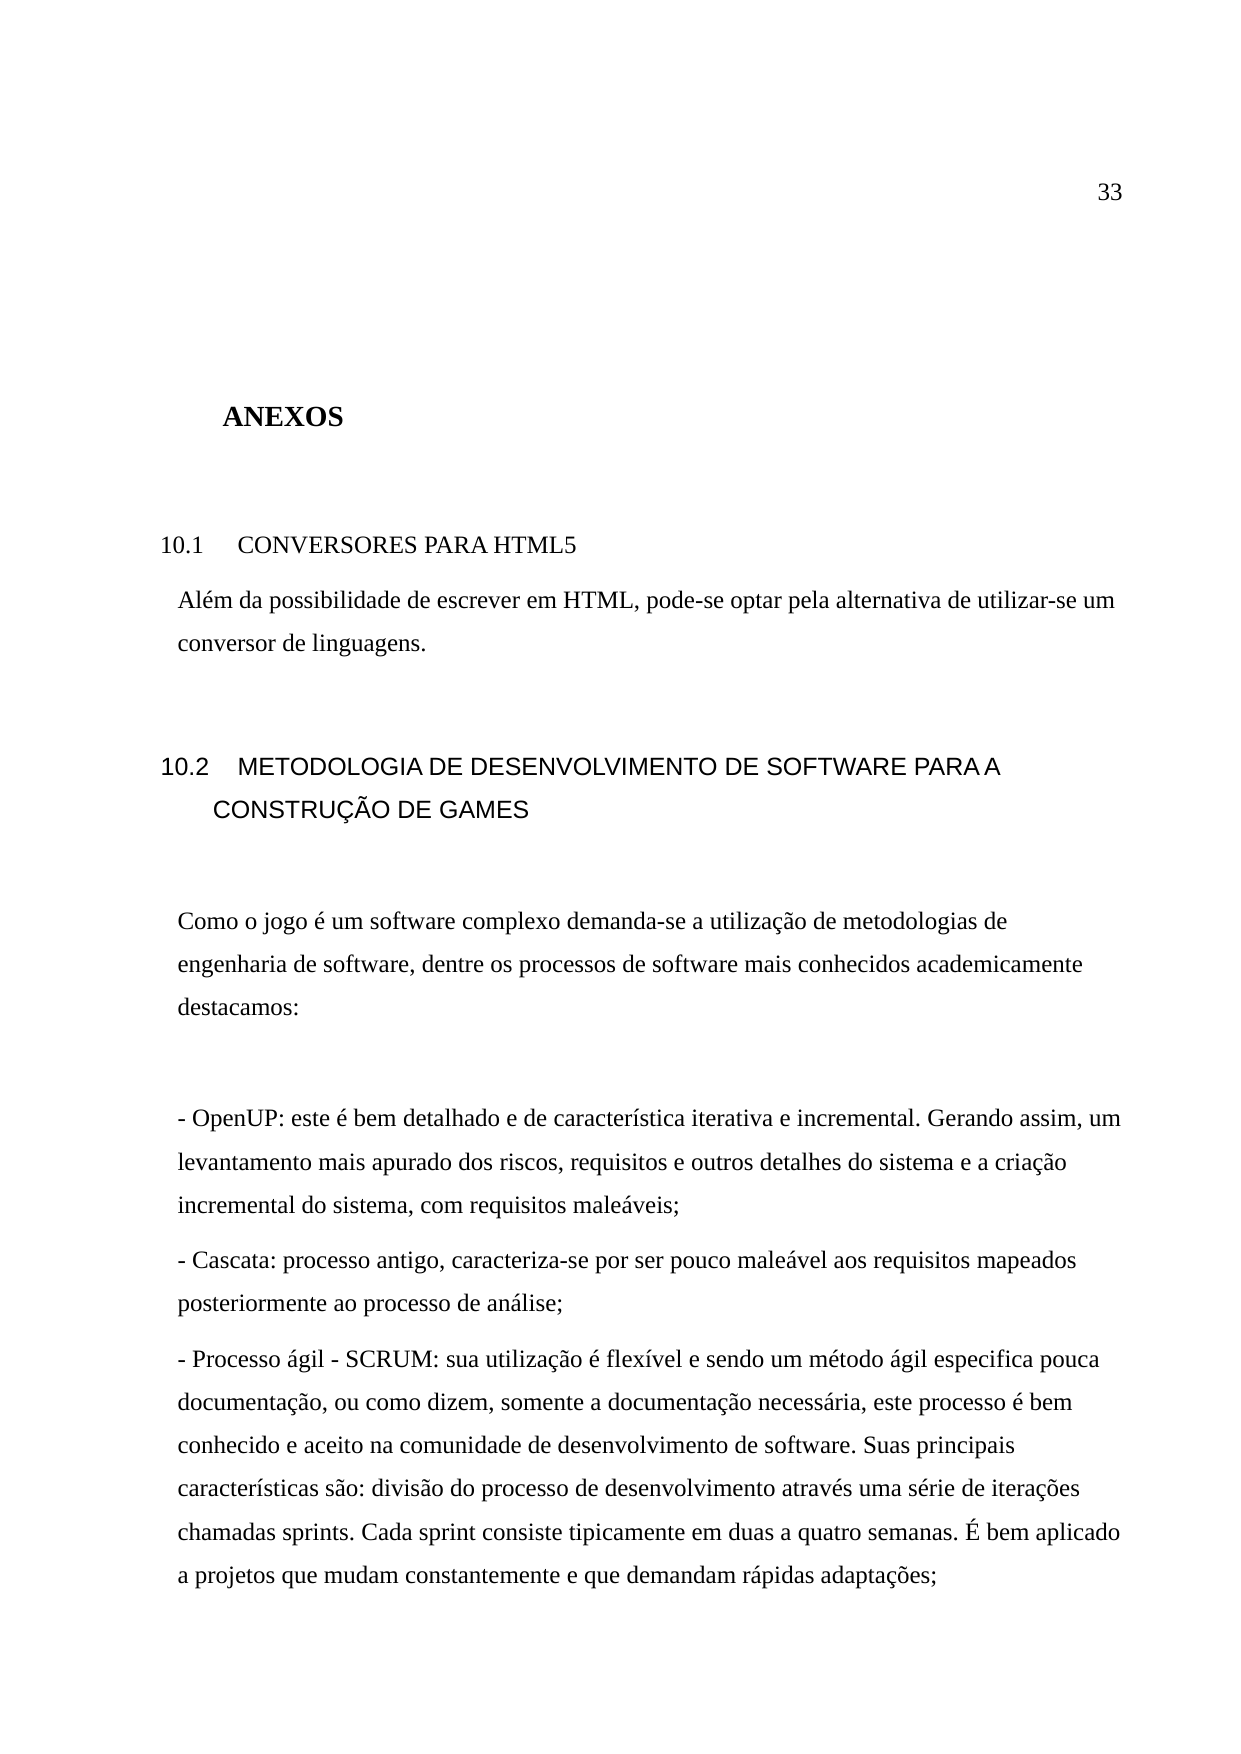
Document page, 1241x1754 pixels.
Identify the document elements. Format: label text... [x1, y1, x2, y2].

subtitle METODOLOGIA DE DESENVOLVIMENTO DE SOFTWARE PARA A CONSTRUÇÃO DE GAMES [153, 752, 1122, 824]
subtitle CONVERSORES PARA HTML5 [153, 530, 1122, 558]
text Como o jogo é um software complexo demanda-se a utilização de metodologias de engenharia de software, dentre os processos de software mais conhecidos academicamente destacamos: [177, 906, 1122, 1021]
subtitle ANEXOS [177, 399, 1122, 432]
text Além da possibilidade de escrever em HTML, pode-se optar pela alternativa de utilizar-se um conversor de linguagens. [177, 585, 1122, 657]
text - OpenUP: este é bem detalhado e de característica iterativa e incremental. Gerando assim, um levantamento mais apurado dos riscos, requisitos e outros detalhes do sistema e a criação incremental do sistema, com requisitos maleáveis; [177, 1103, 1122, 1218]
text - Cascata: processo antigo, caracteriza-se por ser pouco maleável aos requisitos mapeados posteriormente ao processo de análise; [177, 1245, 1122, 1317]
text - Processo ágil - SCRUM: sua utilização é flexível e sendo um método ágil especifica pouca documentação, ou como dizem, somente a documentação necessária, este processo é bem conhecido e aceito na comunidade de desenvolvimento de software. Suas principais características são: divisão do processo de desenvolvimento através uma série de iterações chamadas sprints. Cada sprint consiste tipicamente em duas a quatro semanas. É bem aplicado a projetos que mudam constantemente e que demandam rápidas adaptações; [177, 1344, 1122, 1588]
